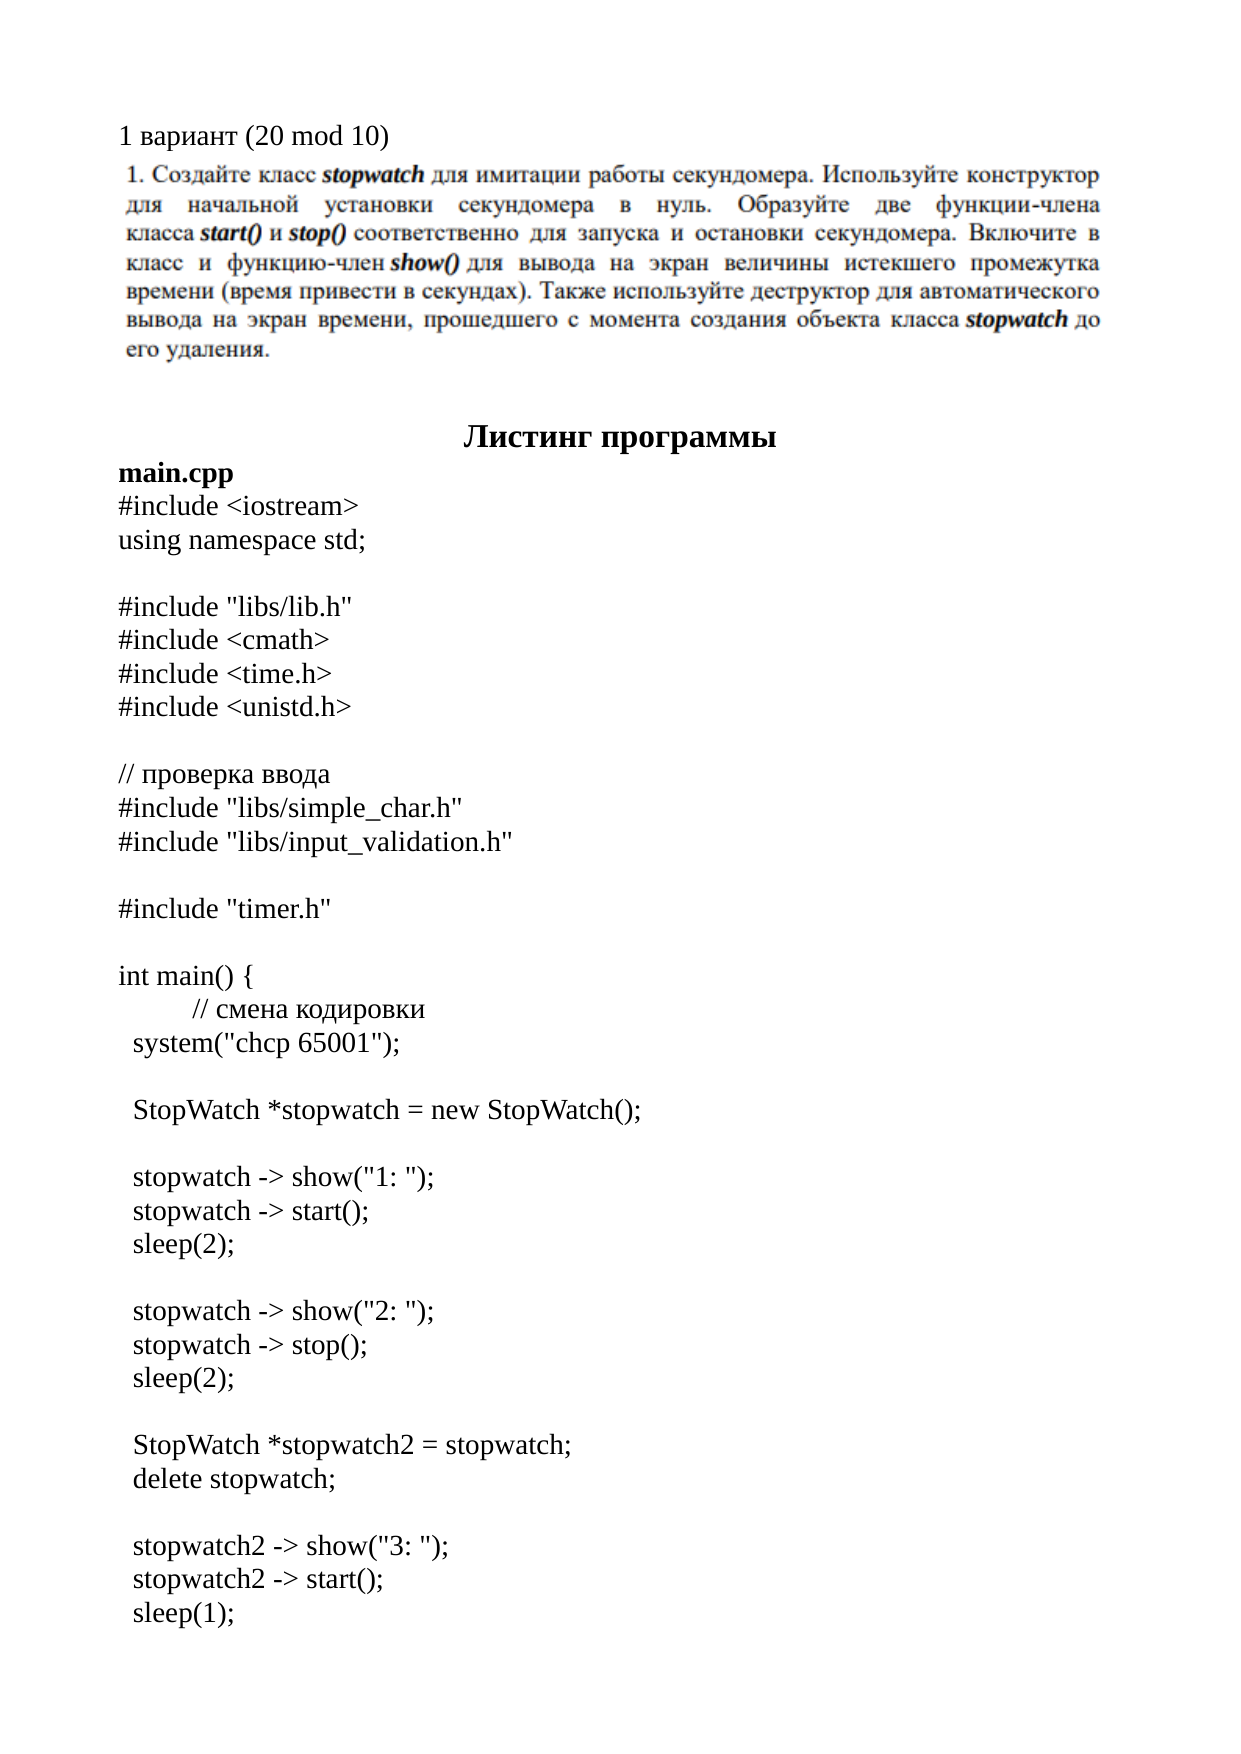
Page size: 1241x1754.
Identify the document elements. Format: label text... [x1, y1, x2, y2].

text StopWatch *stopwatch = new StopWatch(); [118, 1092, 1122, 1126]
text stopwatch2 -> show("3: "); [118, 1528, 1122, 1562]
text int main() { [118, 958, 1122, 991]
text sleep(2); [118, 1360, 1122, 1394]
text stopwatch2 -> start(); [118, 1562, 1122, 1595]
text main.cpp [118, 455, 1122, 488]
text #include "libs/simple_char.h" [118, 790, 1122, 824]
text #include <time.h> [118, 656, 1122, 689]
text #include <cmath> [118, 622, 1122, 656]
text StopWatch *stopwatch2 = stopwatch; [118, 1427, 1122, 1461]
text #include "timer.h" [118, 891, 1122, 924]
text sleep(1); [118, 1595, 1122, 1629]
text // проверка ввода [118, 757, 1122, 790]
text // смена кодировки [118, 991, 1122, 1025]
text sleep(2); [118, 1226, 1122, 1260]
text stopwatch -> stop(); [118, 1327, 1122, 1360]
text #include <iostream> [118, 488, 1122, 522]
text using namespace std; [118, 522, 1122, 555]
text delete stopwatch; [118, 1461, 1122, 1494]
text #include "libs/lib.h" [118, 589, 1122, 622]
picture [121, 151, 1120, 379]
text #include "libs/input_validation.h" [118, 824, 1122, 857]
text 1 вариант (20 mod 10) [118, 118, 1122, 152]
text stopwatch -> show("1: "); [118, 1159, 1122, 1193]
text stopwatch -> show("2: "); [118, 1293, 1122, 1327]
text Листинг программы [118, 416, 1122, 455]
text #include <unistd.h> [118, 689, 1122, 723]
text system("chcp 65001"); [118, 1025, 1122, 1058]
text stopwatch -> start(); [118, 1193, 1122, 1226]
